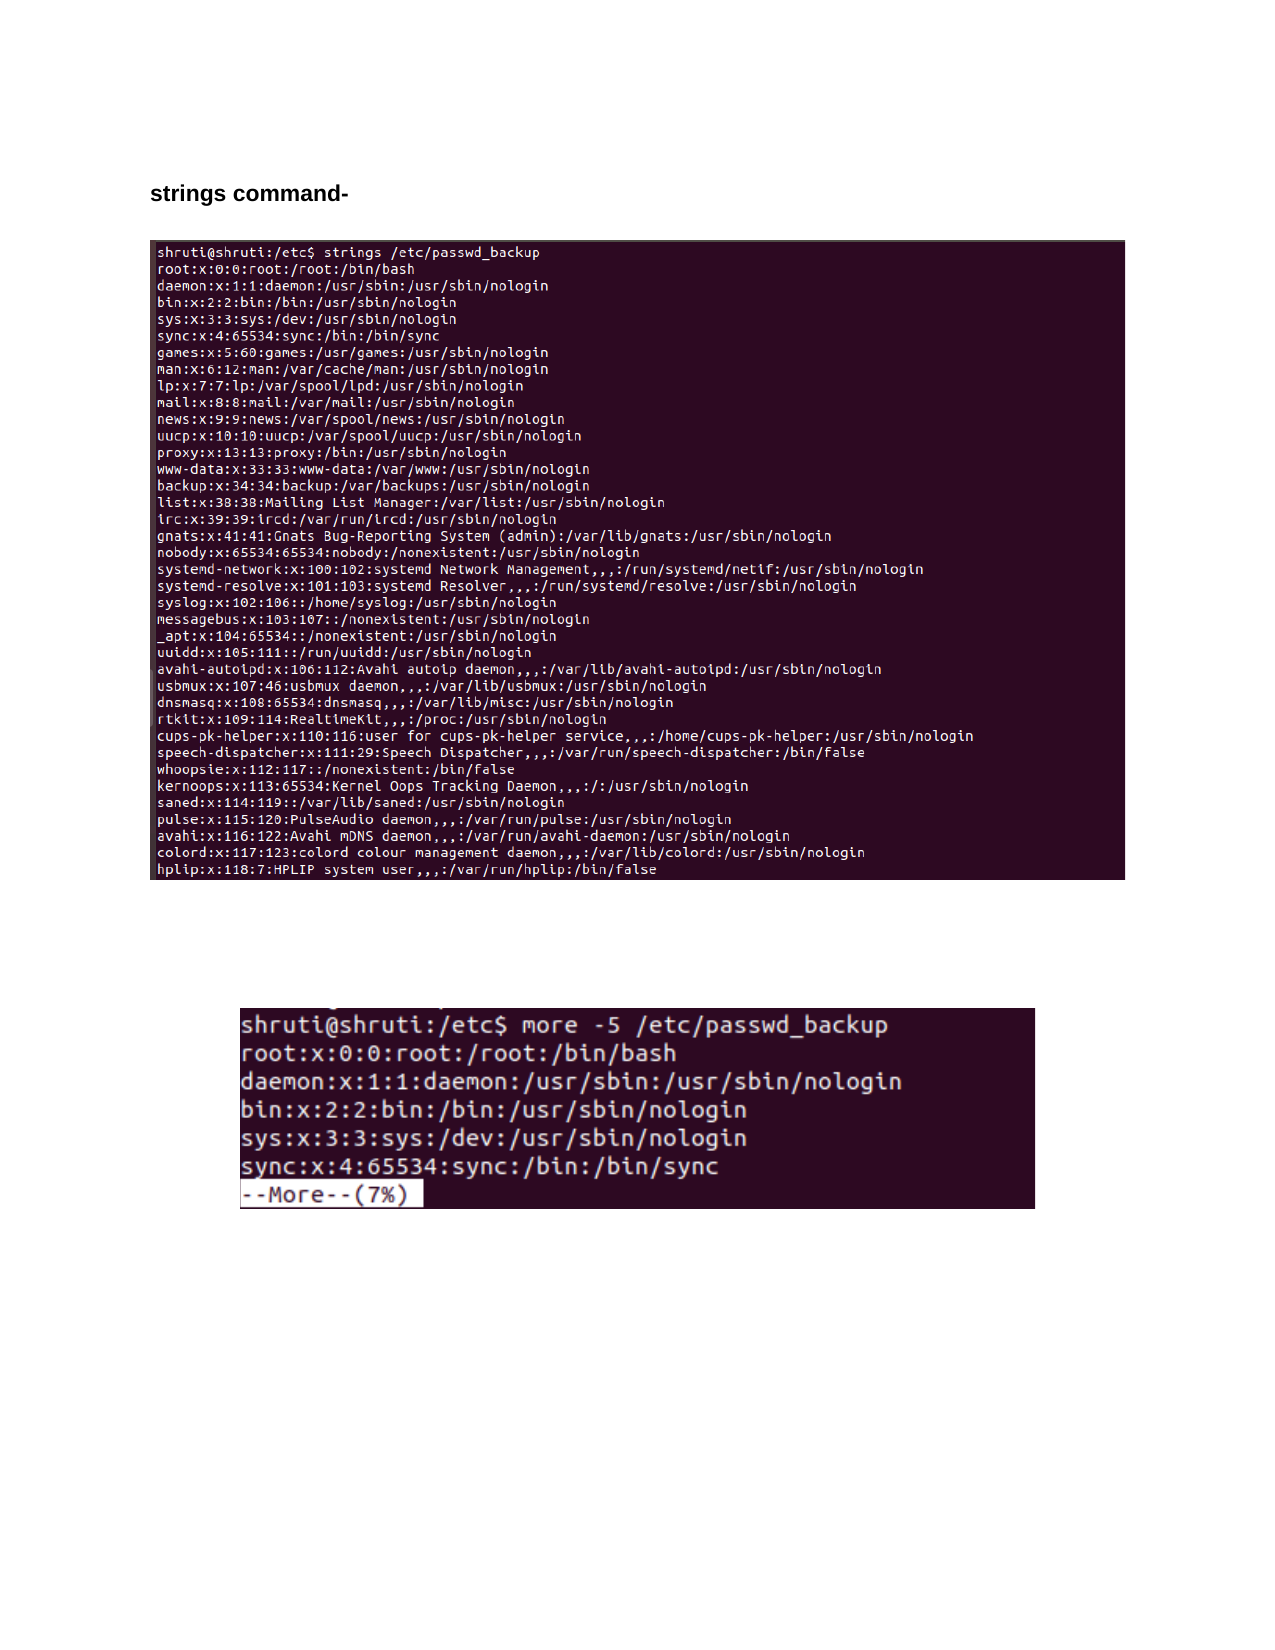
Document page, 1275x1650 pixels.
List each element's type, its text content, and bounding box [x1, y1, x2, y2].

picture [240, 1008, 1036, 1209]
text strings command- [150, 180, 1125, 207]
picture [150, 240, 1125, 880]
